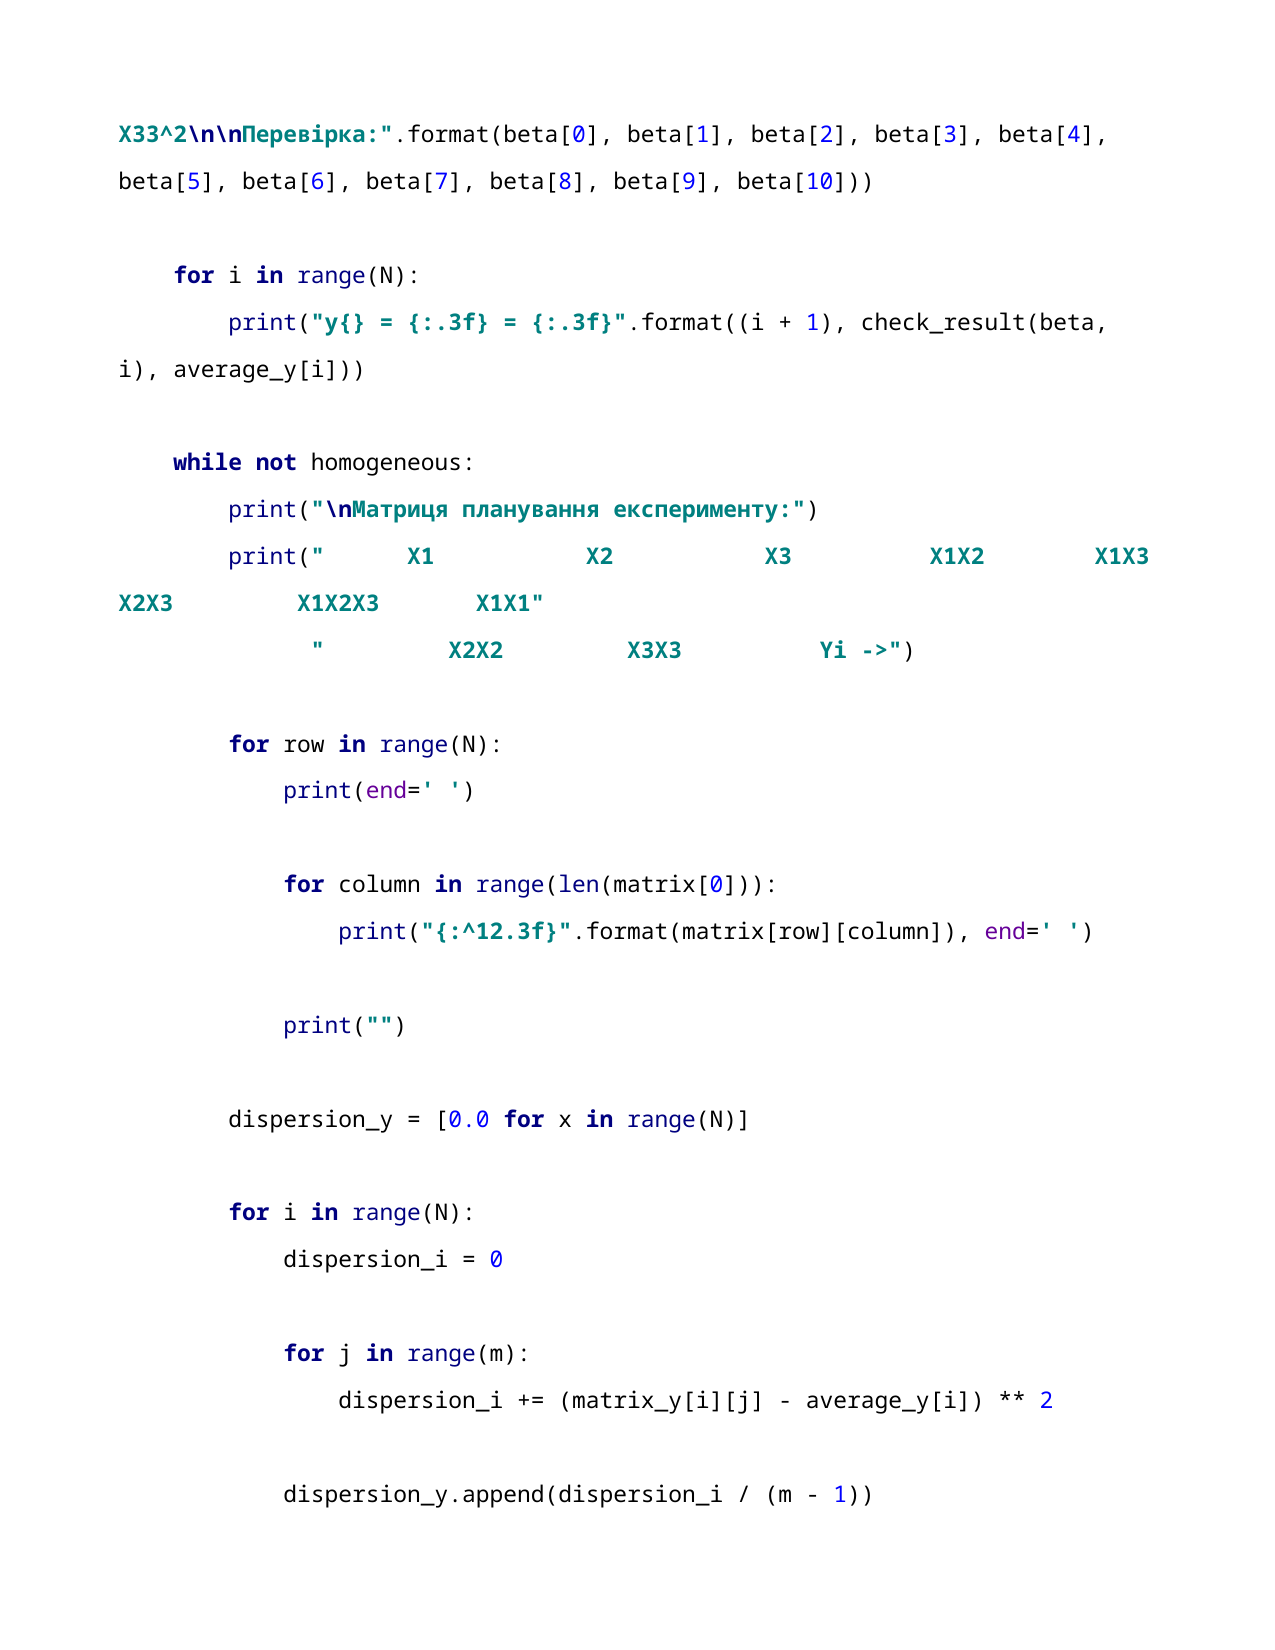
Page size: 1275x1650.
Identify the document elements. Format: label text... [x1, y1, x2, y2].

text X33^2\n\nПеревірка:".format(beta[0], beta[1], beta[2], beta[3], beta[4], beta[5], beta[6], beta[7], beta[8], beta[9], beta[10])) for i in range(N): print("y{} = {:.3f} = {:.3f}".format((i + 1), check_result(beta, i), average_y[i])) while not homogeneous: print("\nМатриця планування експерименту:") print(" X1 X2 X3 X1X2 X1X3 X2X3 X1X2X3 X1X1" " X2X2 X3X3 Yi ->") for row in range(N): print(end=' ') for column in range(len(matrix[0])): print("{:^12.3f}".format(matrix[row][column]), end=' ') print("") dispersion_y = [0.0 for x in range(N)] for i in range(N): dispersion_i = 0 for j in range(m): dispersion_i += (matrix_y[i][j] - average_y[i]) ** 2 dispersion_y.append(dispersion_i / (m - 1)) [118, 118, 1157, 1509]
